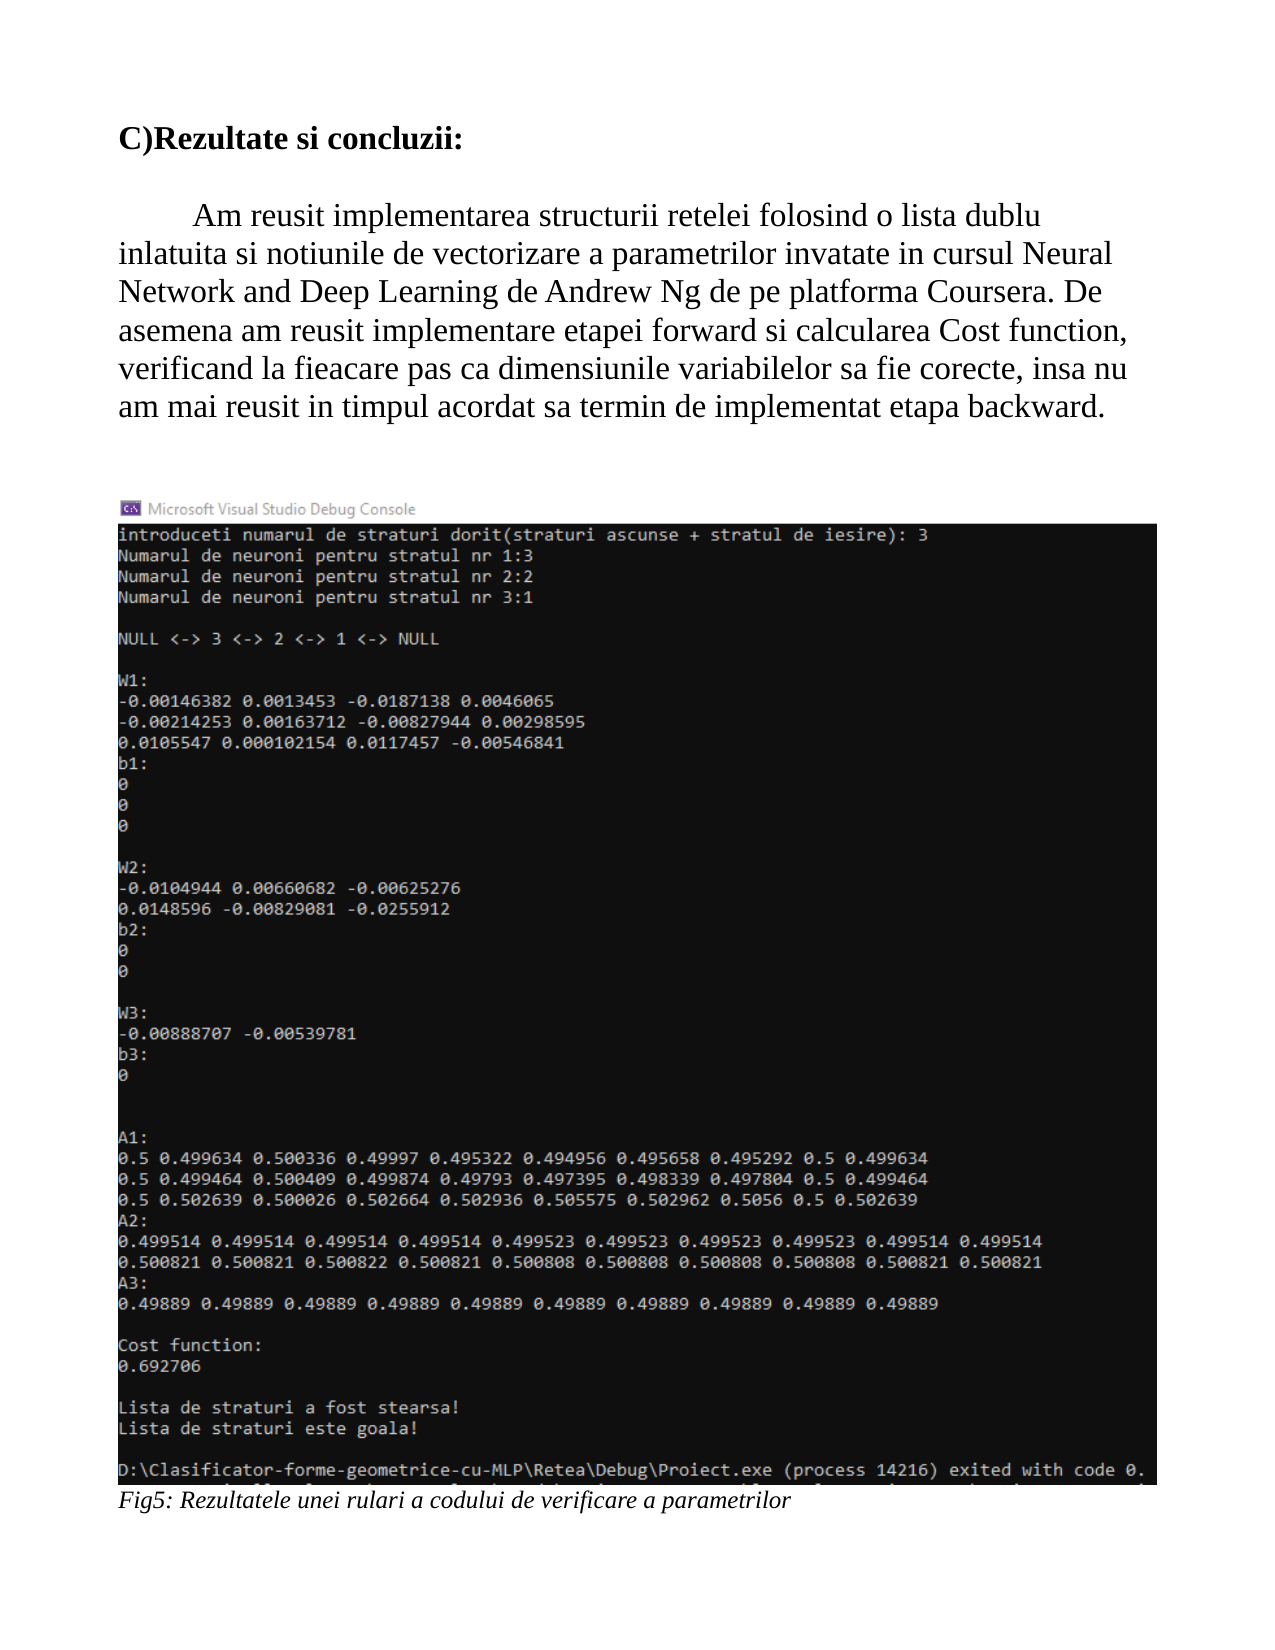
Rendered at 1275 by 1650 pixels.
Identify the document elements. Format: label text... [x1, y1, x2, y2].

text Am reusit implementarea structurii retelei folosind o lista dublu inlatuita si notiunile de vectorizare a parametrilor invatate in cursul Neural Network and Deep Learning de Andrew Ng de pe platforma Coursera. De asemena am reusit implementare etapei forward si calcularea Cost function, verificand la fieacare pas ca dimensiunile variabilelor sa fie corecte, insa nu am mai reusit in timpul acordat sa termin de implementat etapa backward. [118, 195, 1157, 425]
text C)Rezultate si concluzii: [118, 118, 1157, 156]
picture [118, 494, 1157, 1485]
text Fig5: Rezultatele unei rulari a codului de verificare a parametrilor [118, 1485, 1157, 1513]
